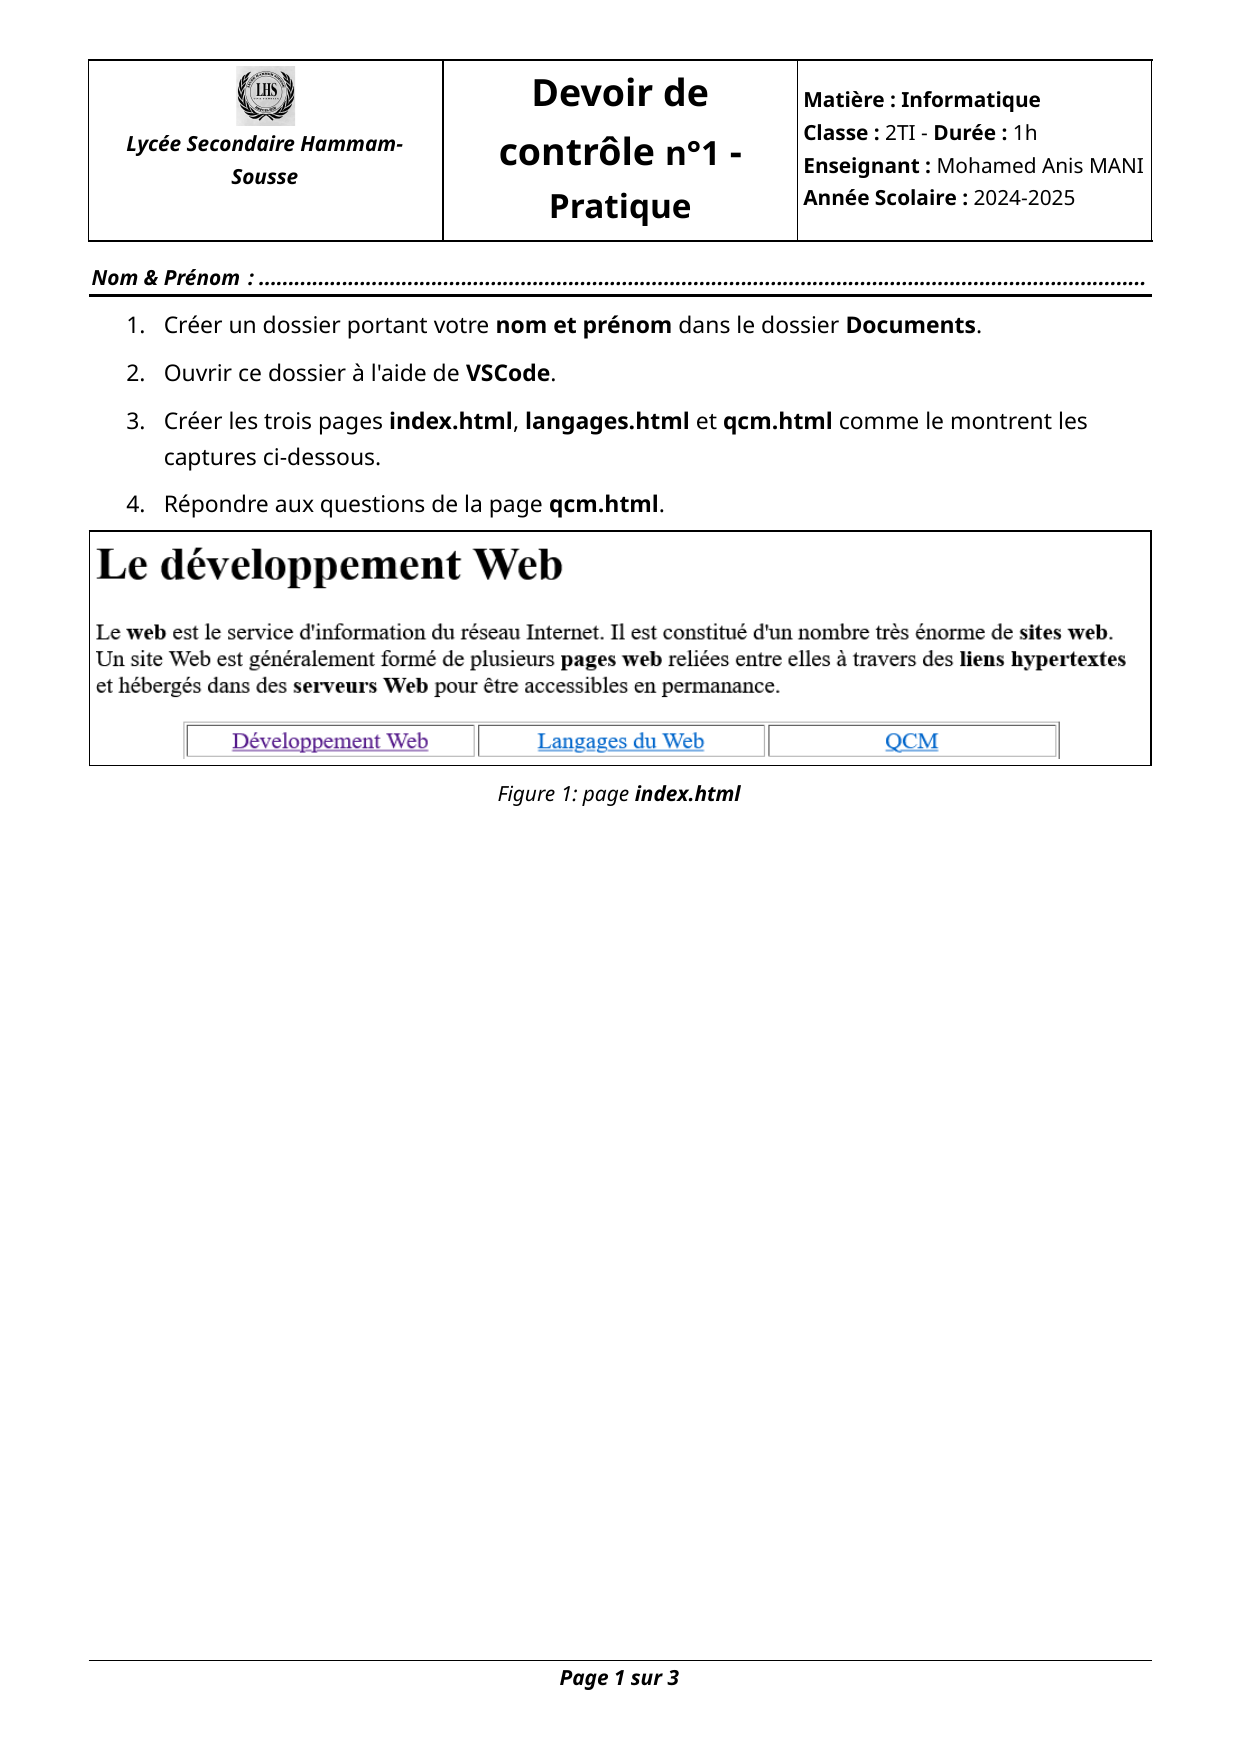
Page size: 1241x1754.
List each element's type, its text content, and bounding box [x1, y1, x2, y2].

list Répondre aux questions de la page qcm.html. [126, 488, 1152, 519]
text Figure 1: page index.html [88, 779, 1152, 807]
list Ouvrir ce dossier à l'aide de VSCode. [126, 357, 1152, 388]
picture [96, 537, 1145, 759]
list Créer un dossier portant votre nom et prénom dans le dossier Documents. [126, 309, 1152, 340]
list Créer les trois pages index.html, langages.html et qcm.html comme le montrent les captures ci-dessous. [126, 404, 1152, 472]
